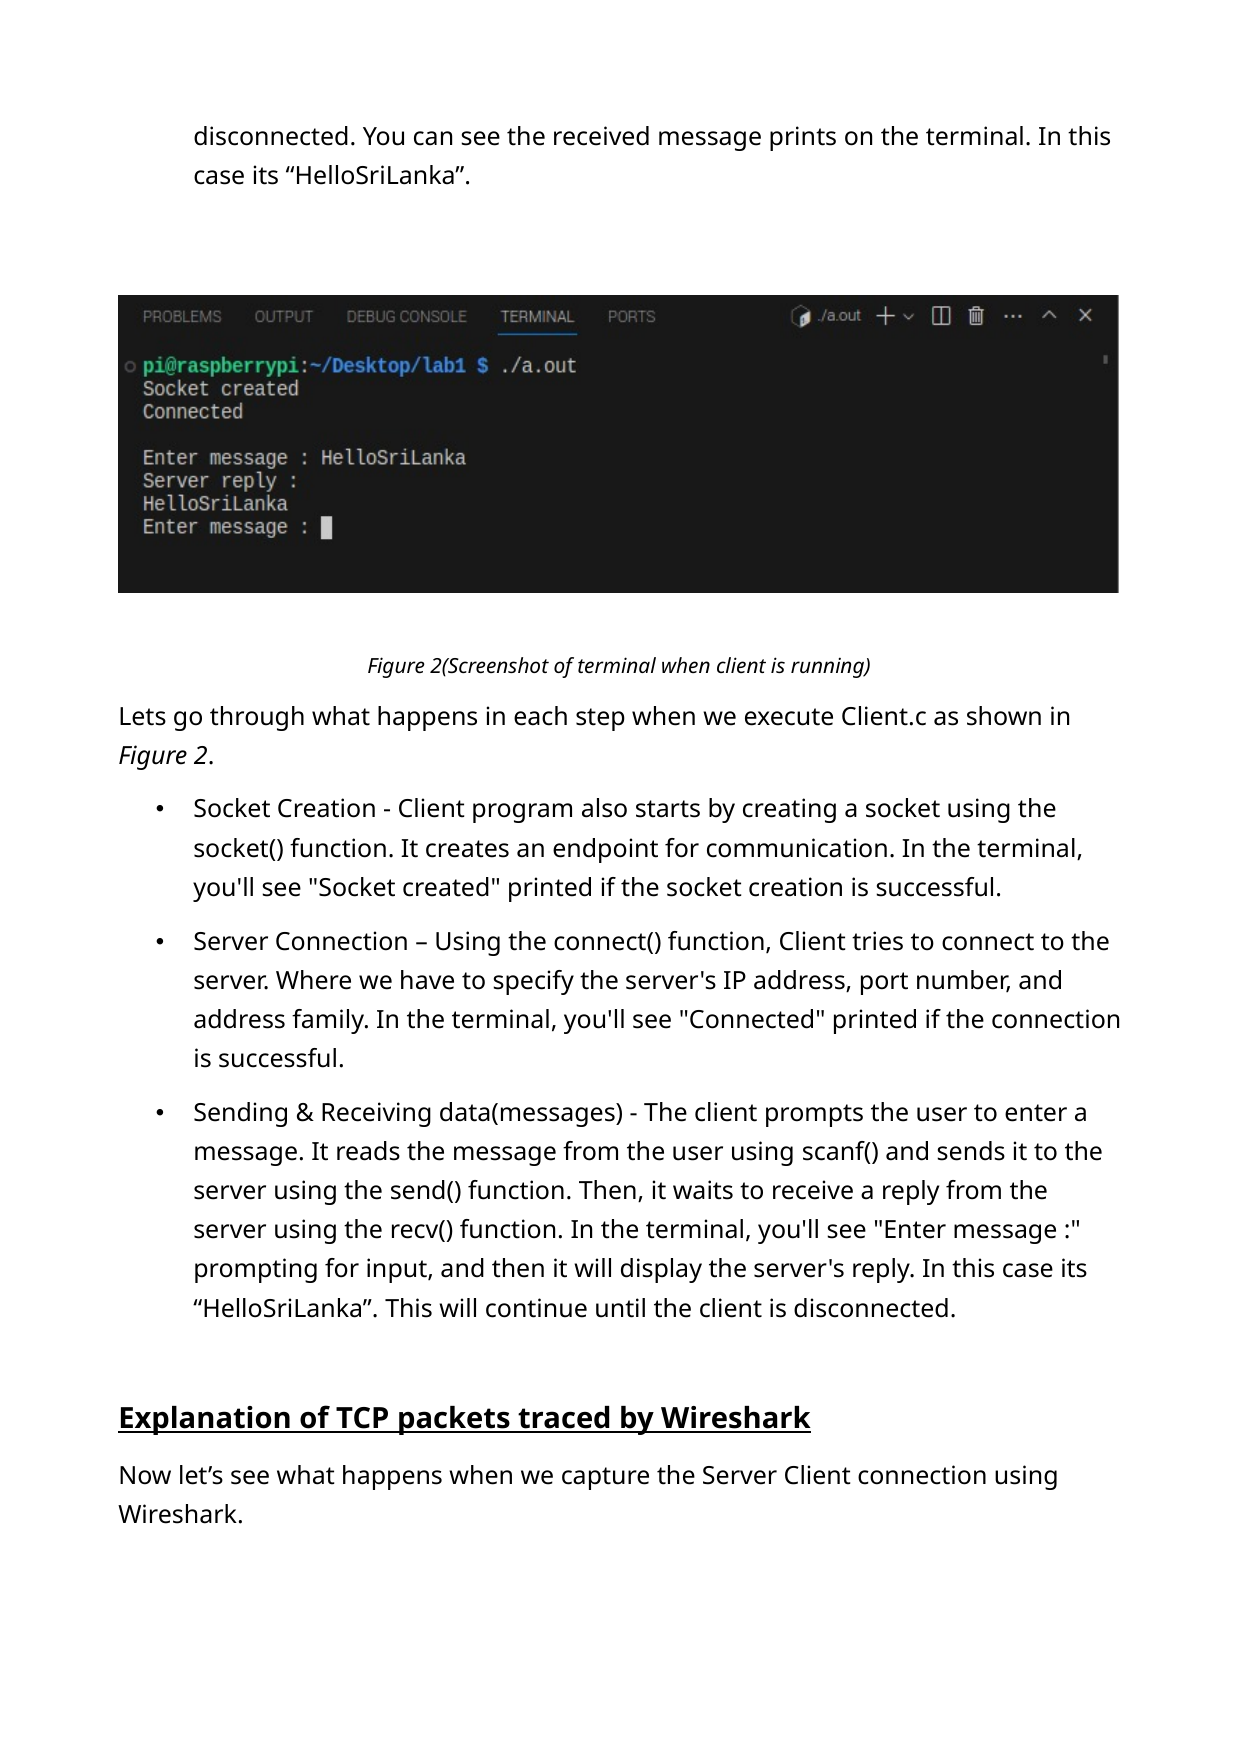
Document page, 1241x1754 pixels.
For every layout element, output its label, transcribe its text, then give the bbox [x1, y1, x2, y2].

list disconnected. You can see the received message prints on the terminal. In this case its “HelloSriLanka”. [156, 118, 1122, 191]
list Server Connection – Using the connect() function, Client tries to connect to the server. Where we have to specify the server's IP address, port number, and address family. In the terminal, you'll see "Connected" printed if the connection is successful. [156, 923, 1122, 1075]
list Sending & Receiving data(messages) - The client prompts the user to enter a message. It reads the message from the user using scanf() and sends it to the server using the send() function. Then, it waits to receive a reply from the server using the recv() function. In the terminal, you'll see "Enter message :" prompting for input, and then it will display the server's reply. In this case its “HelloSriLanka”. This will continue until the client is disconnected. [156, 1094, 1122, 1324]
text Explanation of TCP packets traced by Wireshark [118, 1398, 1122, 1437]
text Figure 2(Screenshot of terminal when client is running) [118, 651, 1122, 679]
text Now let’s see what happens when we capture the Server Client connection using Wireshark. [118, 1458, 1122, 1531]
text Lets go through what happens in each step when we execute Client.c as shown in Figure 2. [118, 698, 1122, 771]
list Socket Creation - Client program also starts by creating a socket using the socket() function. It creates an endpoint for communication. In the terminal, you'll see "Socket created" printed if the socket creation is successful. [156, 791, 1122, 903]
picture [118, 352, 1119, 593]
